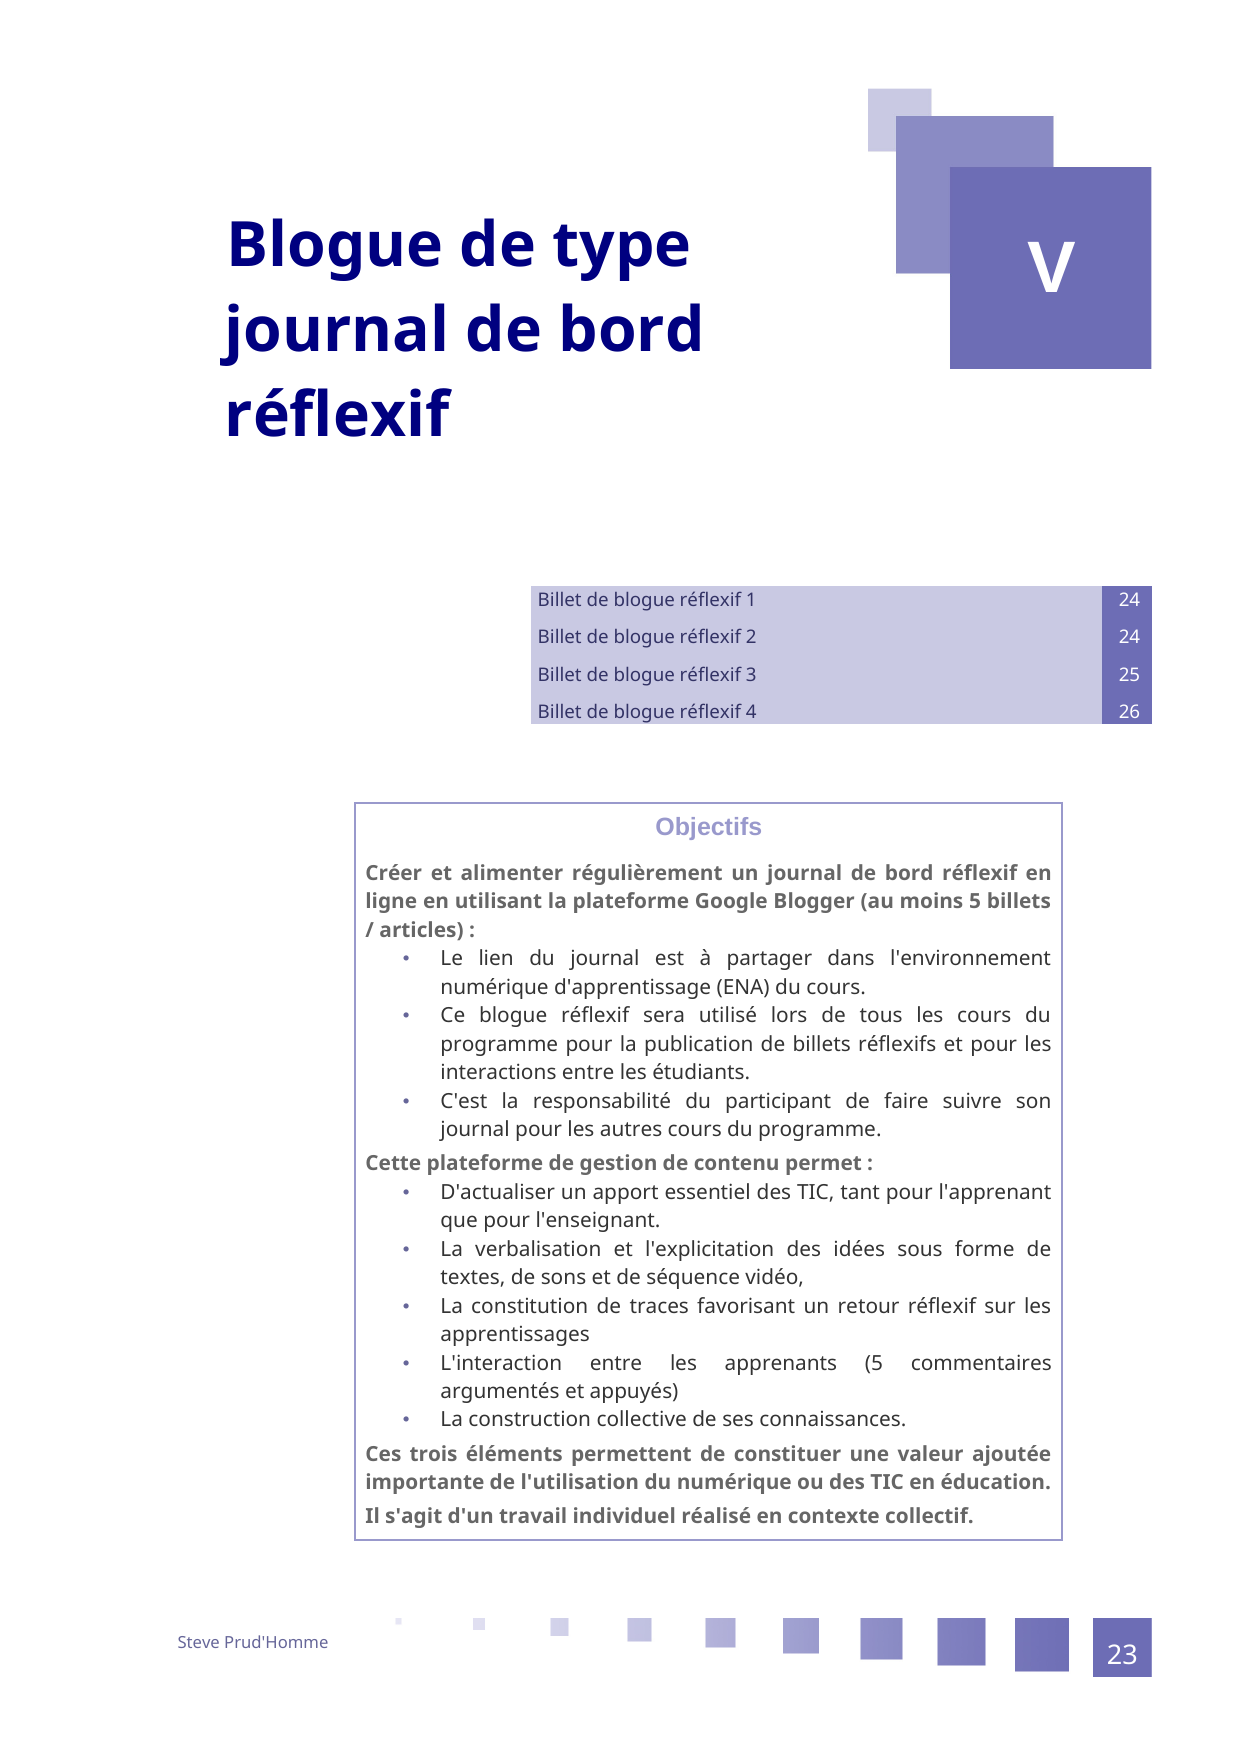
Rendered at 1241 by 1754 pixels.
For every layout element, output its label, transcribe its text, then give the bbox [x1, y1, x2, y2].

title V - Blogue de type journal de bord réflexif [224, 199, 868, 455]
picture [351, 1618, 1152, 1678]
title Billet de blogue réflexif 1 24 [537, 586, 1140, 612]
title Billet de blogue réflexif 4 26 [537, 698, 1140, 724]
table_header Objectifs Créer et alimenter régulièrement un journal de bord réflexif en ligne en utilisant la plateforme Google Blogger (au moins 5 billets / articles) : Le lien du journal est à partager dans l'environnement numérique d'apprentissage (ENA) du cours. Ce blogue réflexif sera utilisé lors de tous les cours du programme pour la publication de billets réflexifs et pour les interactions entre les étudiants. C'est la responsabilité du participant de faire suivre son journal pour les autres cours du programme. Cette plateforme de gestion de contenu permet : D'actualiser un apport essentiel des TIC, tant pour l'apprenant que pour l'enseignant. La verbalisation et l'explicitation des idées sous forme de textes, de sons et de séquence vidéo, La constitution de traces favorisant un retour réflexif sur les apprentissages L'interaction entre les apprenants (5 commentaires argumentés et appuyés) La construction collective de ses connaissances. Ces trois éléments permettent de constituer une valeur ajoutée importante de l'utilisation du numérique ou des TIC en éducation. Il s'agit d'un travail individuel réalisé en contexte collectif. [356, 804, 1061, 1539]
title Billet de blogue réflexif 2 24 [537, 624, 1140, 649]
title Billet de blogue réflexif 3 25 [537, 661, 1140, 687]
text V [951, 227, 1152, 308]
picture [351, 88, 1152, 889]
